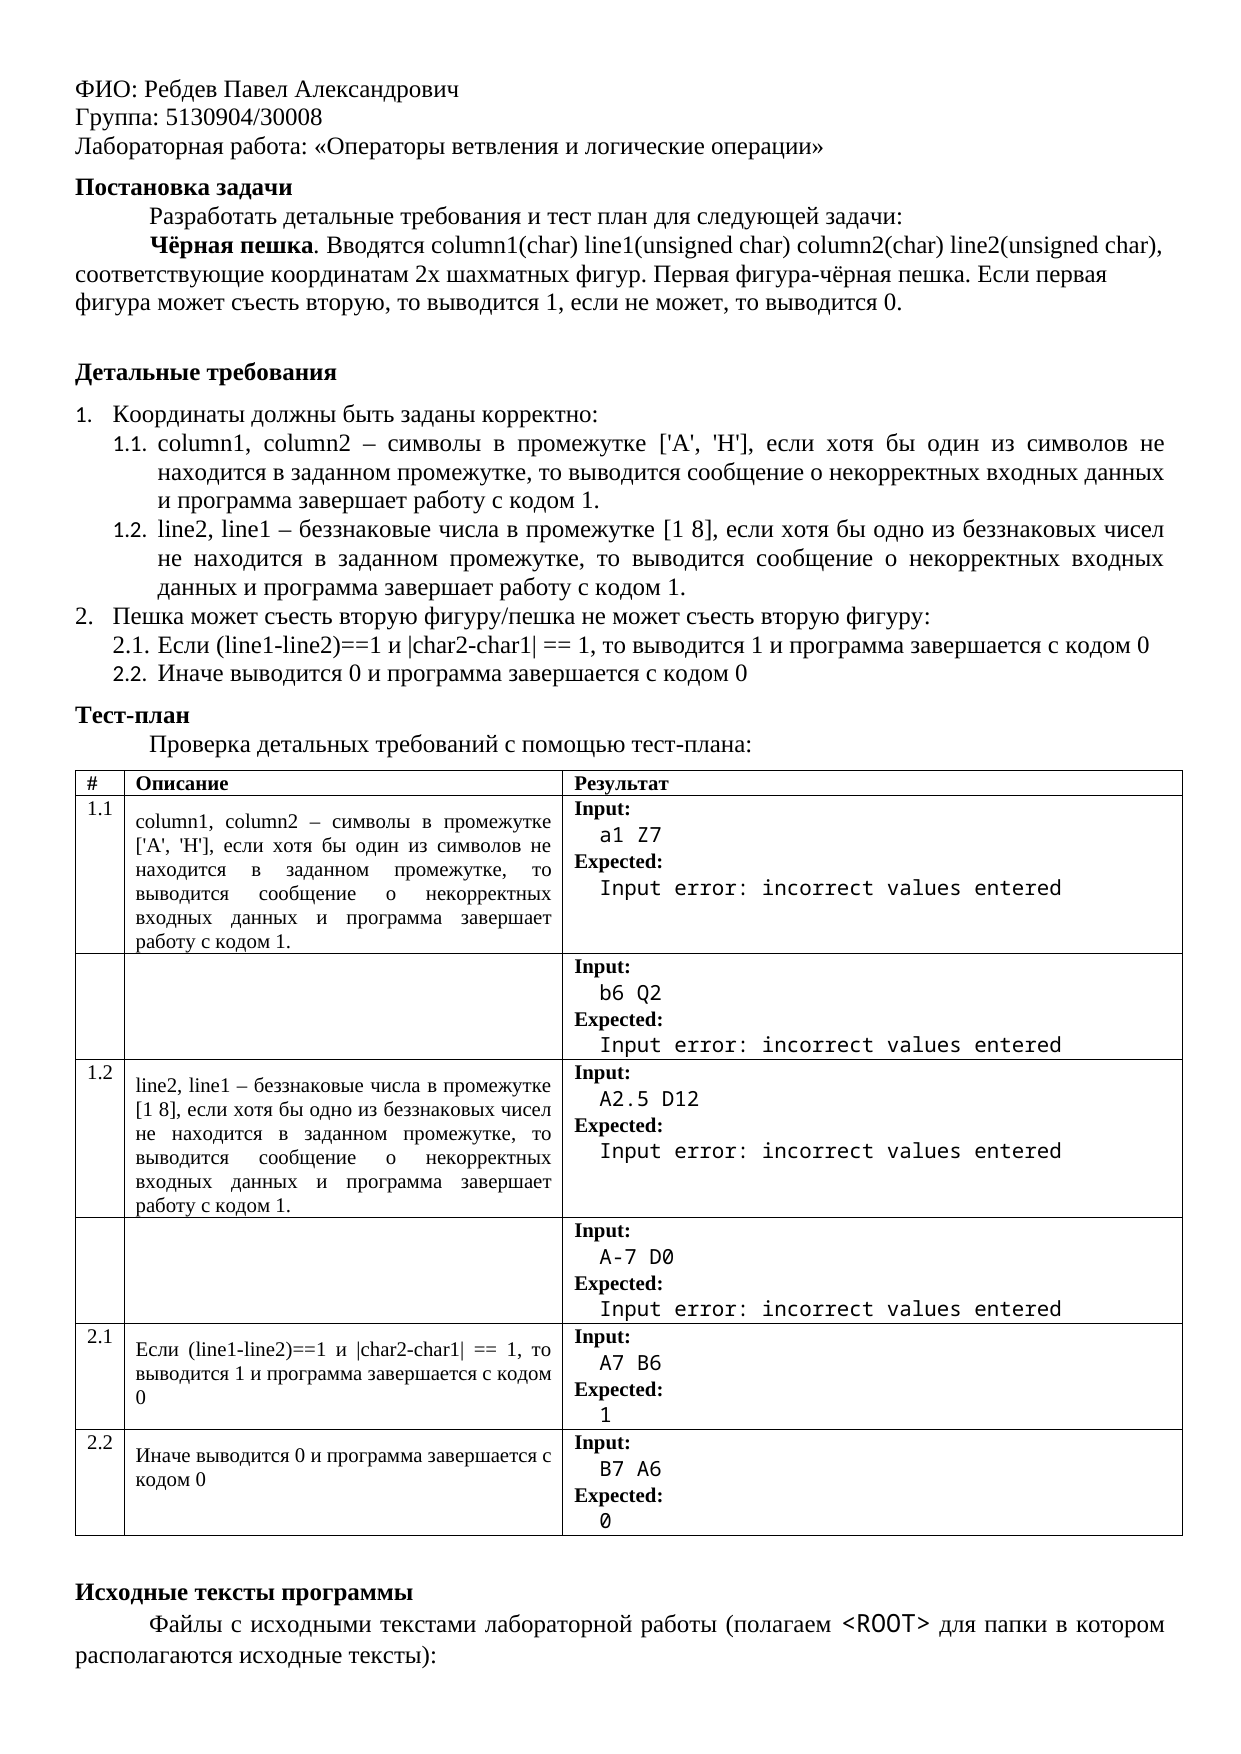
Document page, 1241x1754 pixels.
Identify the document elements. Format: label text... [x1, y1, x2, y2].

list Иначе выводится 0 и программа завершается с кодом 0 [112, 658, 1165, 687]
table_cell column1, column2 – символы в промежутке ['A', 'H'], если хотя бы один из символов не находится в заданном промежутке, то выводится сообщение о некорректных входных данных и программа завершает работу с кодом 1. [125, 796, 562, 953]
table_cell [125, 954, 562, 1059]
text Исходные тексты программы [75, 1577, 1165, 1606]
table_cell 1.1 [76, 796, 124, 953]
text Детальные требования [75, 357, 1165, 386]
text Тест-план [75, 700, 1165, 729]
table_cell [76, 954, 124, 1059]
table_cell [125, 1218, 562, 1323]
table_cell Если (line1-line2)==1 и |char2-char1| == 1, то выводится 1 и программа завершается с кодом 0 [125, 1324, 562, 1429]
table_cell Input: A2.5 D12 Expected: Input error: incorrect values ​​entered [563, 1060, 1182, 1217]
text Чёрная пешка. Вводятся column1(char) line1(unsigned char) column2(char) line2(unsigned char), соответствующие координатам 2х шахматных фигур. Первая фигура-чёрная пешка. Если первая фигура может съесть вторую, то выводится 1, если не может, то выводится 0. [75, 230, 1165, 316]
text Проверка детальных требований с помощью тест-плана: [75, 729, 1165, 757]
table_cell [76, 1218, 124, 1323]
table_cell Input: a1 Z7 Expected: Input error: incorrect values ​​entered [563, 796, 1182, 953]
table_cell Input: B7 A6 Expected: 0 [563, 1430, 1182, 1535]
list Если (line1-line2)==1 и |char2-char1| == 1, то выводится 1 и программа завершается с кодом 0 [112, 630, 1165, 658]
table_cell Input: A7 B6 Expected: 1 [563, 1324, 1182, 1429]
list Пешка может съесть вторую фигуру/пешка не может съесть вторую фигуру: [75, 601, 1165, 630]
table_header # [76, 771, 124, 795]
table_cell 1.2 [76, 1060, 124, 1217]
text Разработать детальные требования и тест план для следующей задачи: [75, 201, 1165, 230]
list Координаты должны быть заданы корректно: [75, 399, 1165, 428]
text Файлы с исходными текстами лабораторной работы (полагаем <ROOT> для папки в котором располагаются исходные тексты): [75, 1606, 1165, 1669]
table_cell line2, line1 – беззнаковые числа в промежутке [1 8], если хотя бы одно из беззнаковых чисел не находится в заданном промежутке, то выводится сообщение о некорректных входных данных и программа завершает работу с кодом 1. [125, 1060, 562, 1217]
table_header Результат [563, 771, 1182, 795]
table_cell Иначе выводится 0 и программа завершается с кодом 0 [125, 1430, 562, 1535]
table_cell Input: b6 Q2 Expected: Input error: incorrect values ​​entered [563, 954, 1182, 1059]
table_cell 2.2 [76, 1430, 124, 1535]
text Постановка задачи [75, 172, 1165, 201]
table_cell Input: A-7 D0 Expected: Input error: incorrect values ​​entered [563, 1218, 1182, 1323]
list column1, column2 – символы в промежутке ['A', 'H'], если хотя бы один из символов не находится в заданном промежутке, то выводится сообщение о некорректных входных данных и программа завершает работу с кодом 1. [112, 428, 1165, 514]
list line2, line1 – беззнаковые числа в промежутке [1 8], если хотя бы одно из беззнаковых чисел не находится в заданном промежутке, то выводится сообщение о некорректных входных данных и программа завершает работу с кодом 1. [112, 514, 1165, 601]
table_header Описание [125, 771, 562, 795]
table_cell 2.1 [76, 1324, 124, 1429]
